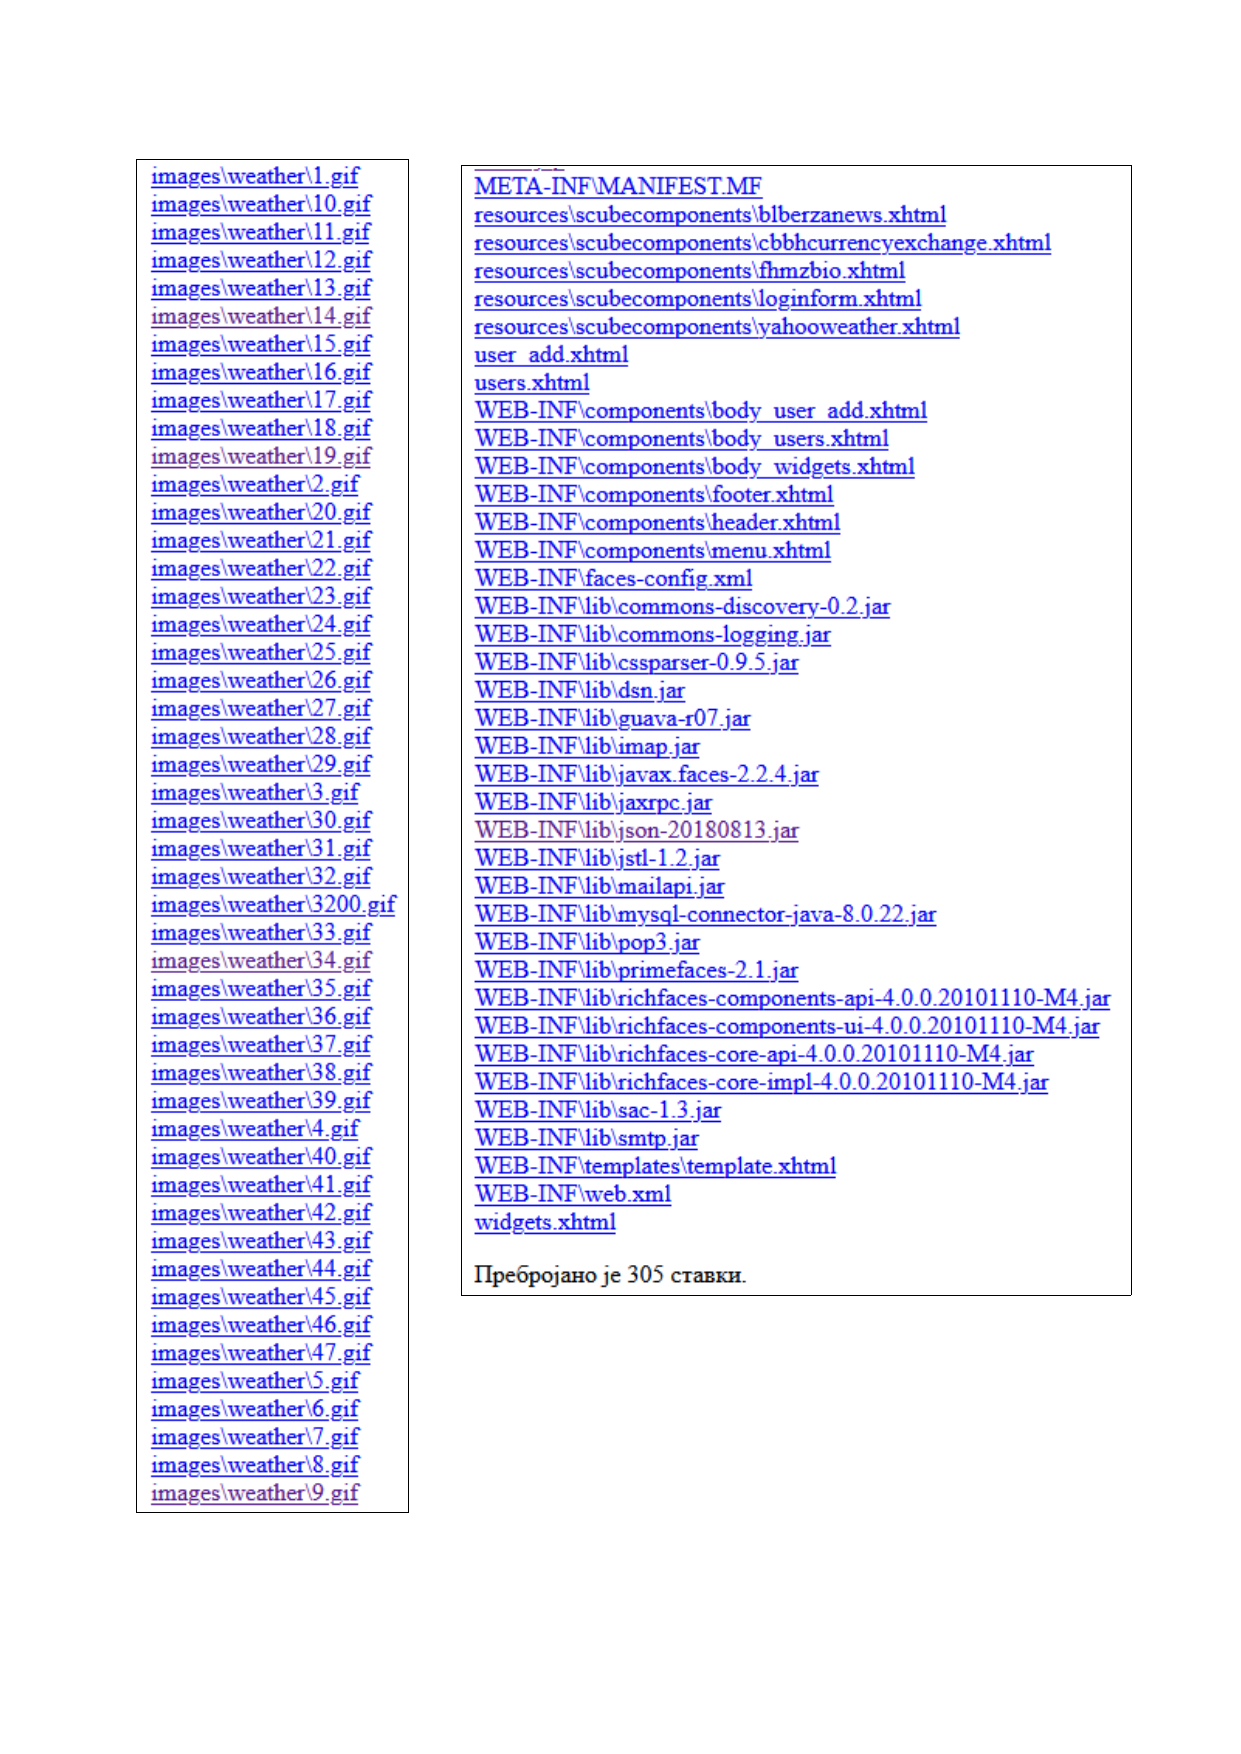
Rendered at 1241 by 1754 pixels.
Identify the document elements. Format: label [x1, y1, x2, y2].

picture [139, 162, 405, 1510]
picture [464, 168, 1129, 1292]
